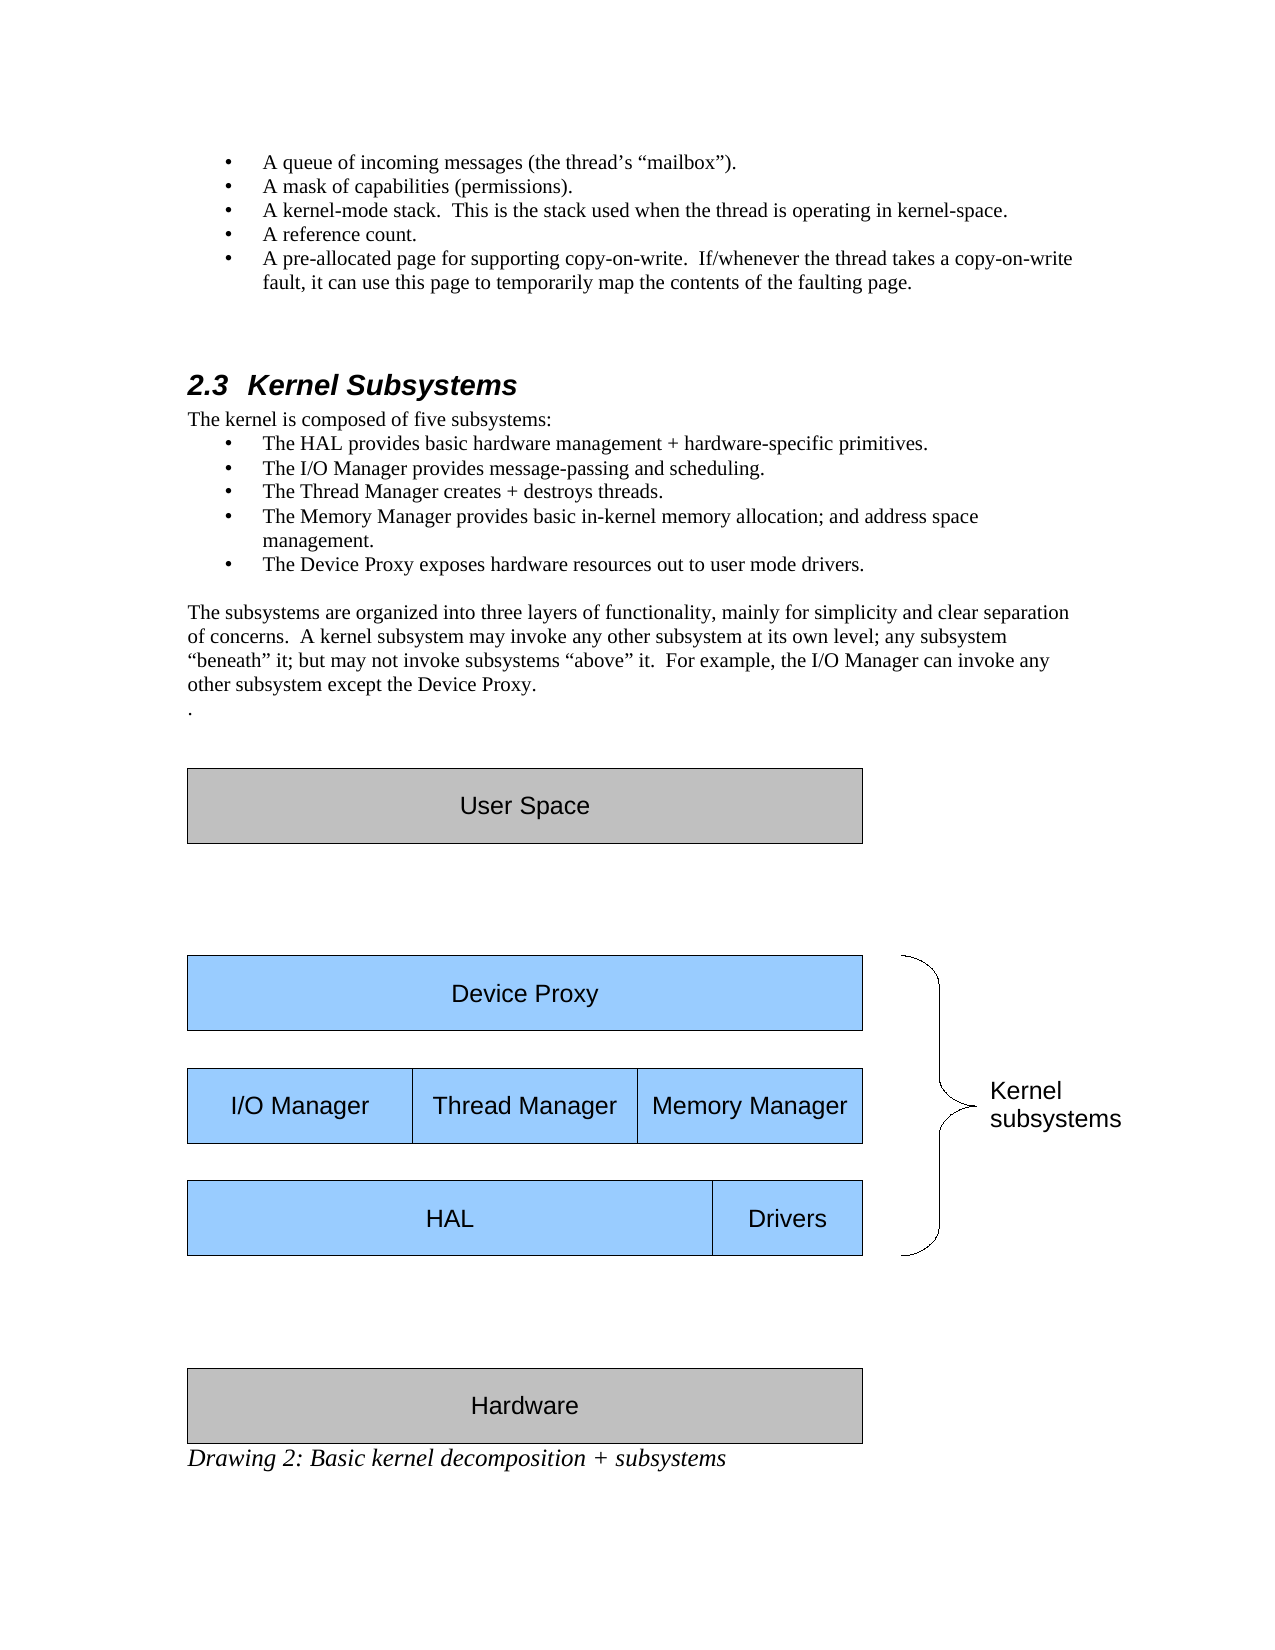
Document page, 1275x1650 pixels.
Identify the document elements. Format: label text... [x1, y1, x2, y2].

list The HAL provides basic hardware management + hardware-specific primitives. [225, 431, 1087, 455]
list A mask of capabilities (permissions). [225, 174, 1087, 198]
text Drawing 2: Basic kernel decomposition + subsystems [187, 781, 1163, 1472]
subtitle Kernel Subsystems [187, 367, 1087, 401]
list A reference count. [225, 222, 1087, 246]
list The I/O Manager provides message-passing and scheduling. [225, 455, 1087, 479]
list The Thread Manager creates + destroys threads. [225, 479, 1087, 503]
text The subsystems are organized into three layers of functionality, mainly for simplicity and clear separation of concerns. A kernel subsystem may invoke any other subsystem at its own level; any subsystem “beneath” it; but may not invoke subsystems “above” it. For example, the I/O Manager can invoke any other subsystem except the Device Proxy. [187, 600, 1087, 696]
list A kernel-mode stack. This is the stack used when the thread is operating in kernel-space. [225, 198, 1087, 222]
list The Memory Manager provides basic in-kernel memory allocation; and address space management. [225, 503, 1087, 552]
text The kernel is composed of five subsystems: [187, 407, 1087, 431]
text . [187, 696, 1087, 720]
list A queue of incoming messages (the thread’s “mailbox”). [225, 150, 1087, 174]
list A pre-allocated page for supporting copy-on-write. If/whenever the thread takes a copy-on-write fault, it can use this page to temporarily map the contents of the faulting page. [225, 246, 1087, 294]
list The Device Proxy exposes hardware resources out to user mode drivers. [225, 552, 1087, 576]
